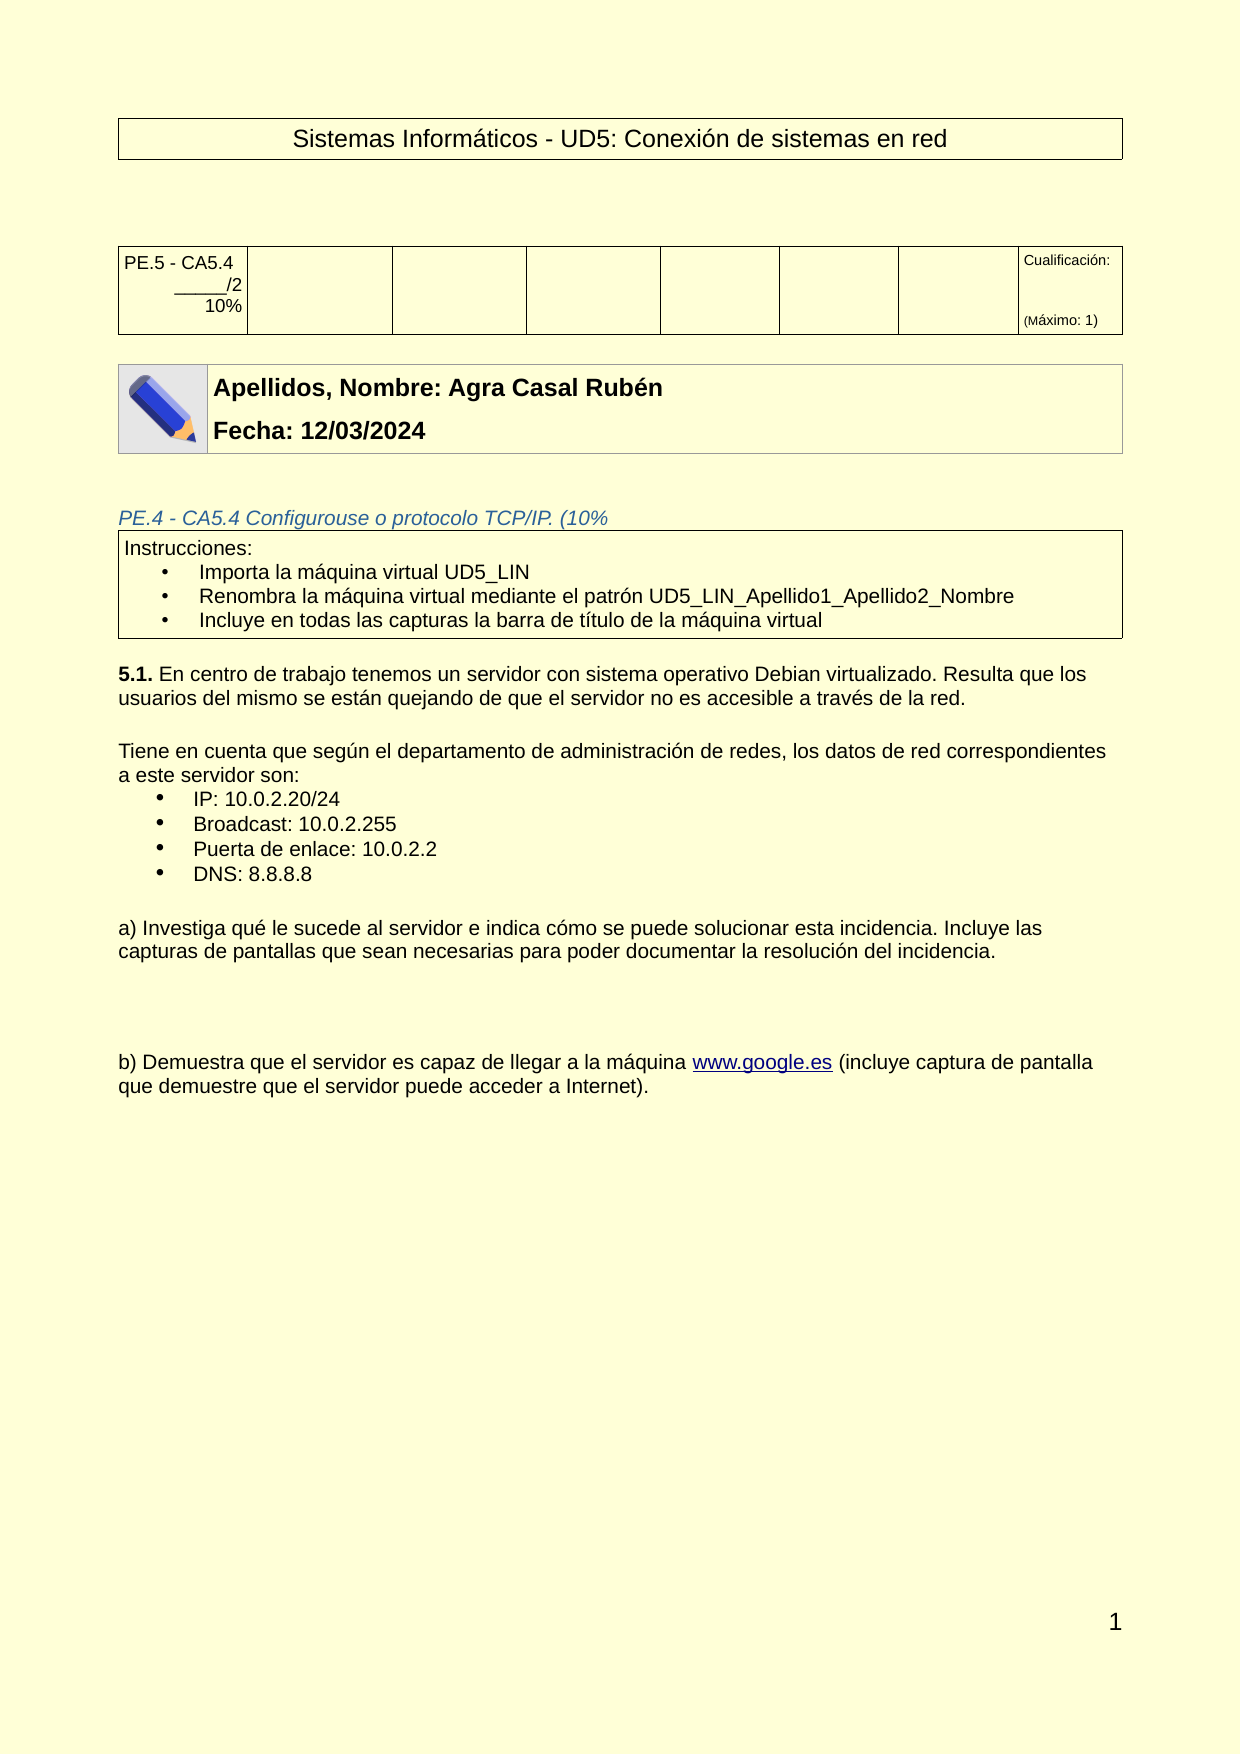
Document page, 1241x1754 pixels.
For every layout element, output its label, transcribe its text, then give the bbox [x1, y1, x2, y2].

table_header Cualificación: (Máximo: 1) [1019, 247, 1122, 334]
text a) Investiga qué le sucede al servidor e indica cómo se puede solucionar esta incidencia. Incluye las capturas de pantallas que sean necesarias para poder documentar la resolución del incidencia. [118, 915, 1122, 963]
table_header Instrucciones: Importa la máquina virtual UD5_LIN Renombra la máquina virtual mediante el patrón UD5_LIN_Apellido1_Apellido2_Nombre Incluye en todas las capturas la barra de título de la máquina virtual [119, 531, 1122, 638]
list Broadcast: 10.0.2.255 [156, 812, 1122, 837]
table_header [248, 247, 392, 334]
list IP: 10.0.2.20/24 [156, 787, 1122, 812]
table_header [119, 365, 207, 453]
table_header [899, 247, 1018, 334]
table_header Apellidos, Nombre: Agra Casal Rubén Fecha: 12/03/2024 [208, 365, 1122, 453]
table_header [661, 247, 779, 334]
text 5.1. En centro de trabajo tenemos un servidor con sistema operativo Debian virtualizado. Resulta que los usuarios del mismo se están quejando de que el servidor no es accesible a través de la red. [118, 662, 1122, 710]
text b) Demuestra que el servidor es capaz de llegar a la máquina www.google.es (incluye captura de pantalla que demuestre que el servidor puede acceder a Internet). [118, 1049, 1122, 1097]
table_header [527, 247, 660, 334]
list Puerta de enlace: 10.0.2.2 [156, 837, 1122, 862]
list DNS: 8.8.8.8 [156, 862, 1122, 887]
table_header [780, 247, 898, 334]
table_header [393, 247, 526, 334]
text Tiene en cuenta que según el departamento de administración de redes, los datos de red correspondientes a este servidor son: [118, 739, 1122, 787]
text PE.4 - CA5.4 Configurouse o protocolo TCP/IP. (10% [118, 506, 1122, 530]
table_header PE.5 - CA5.4 _____/2 10% [119, 247, 247, 334]
